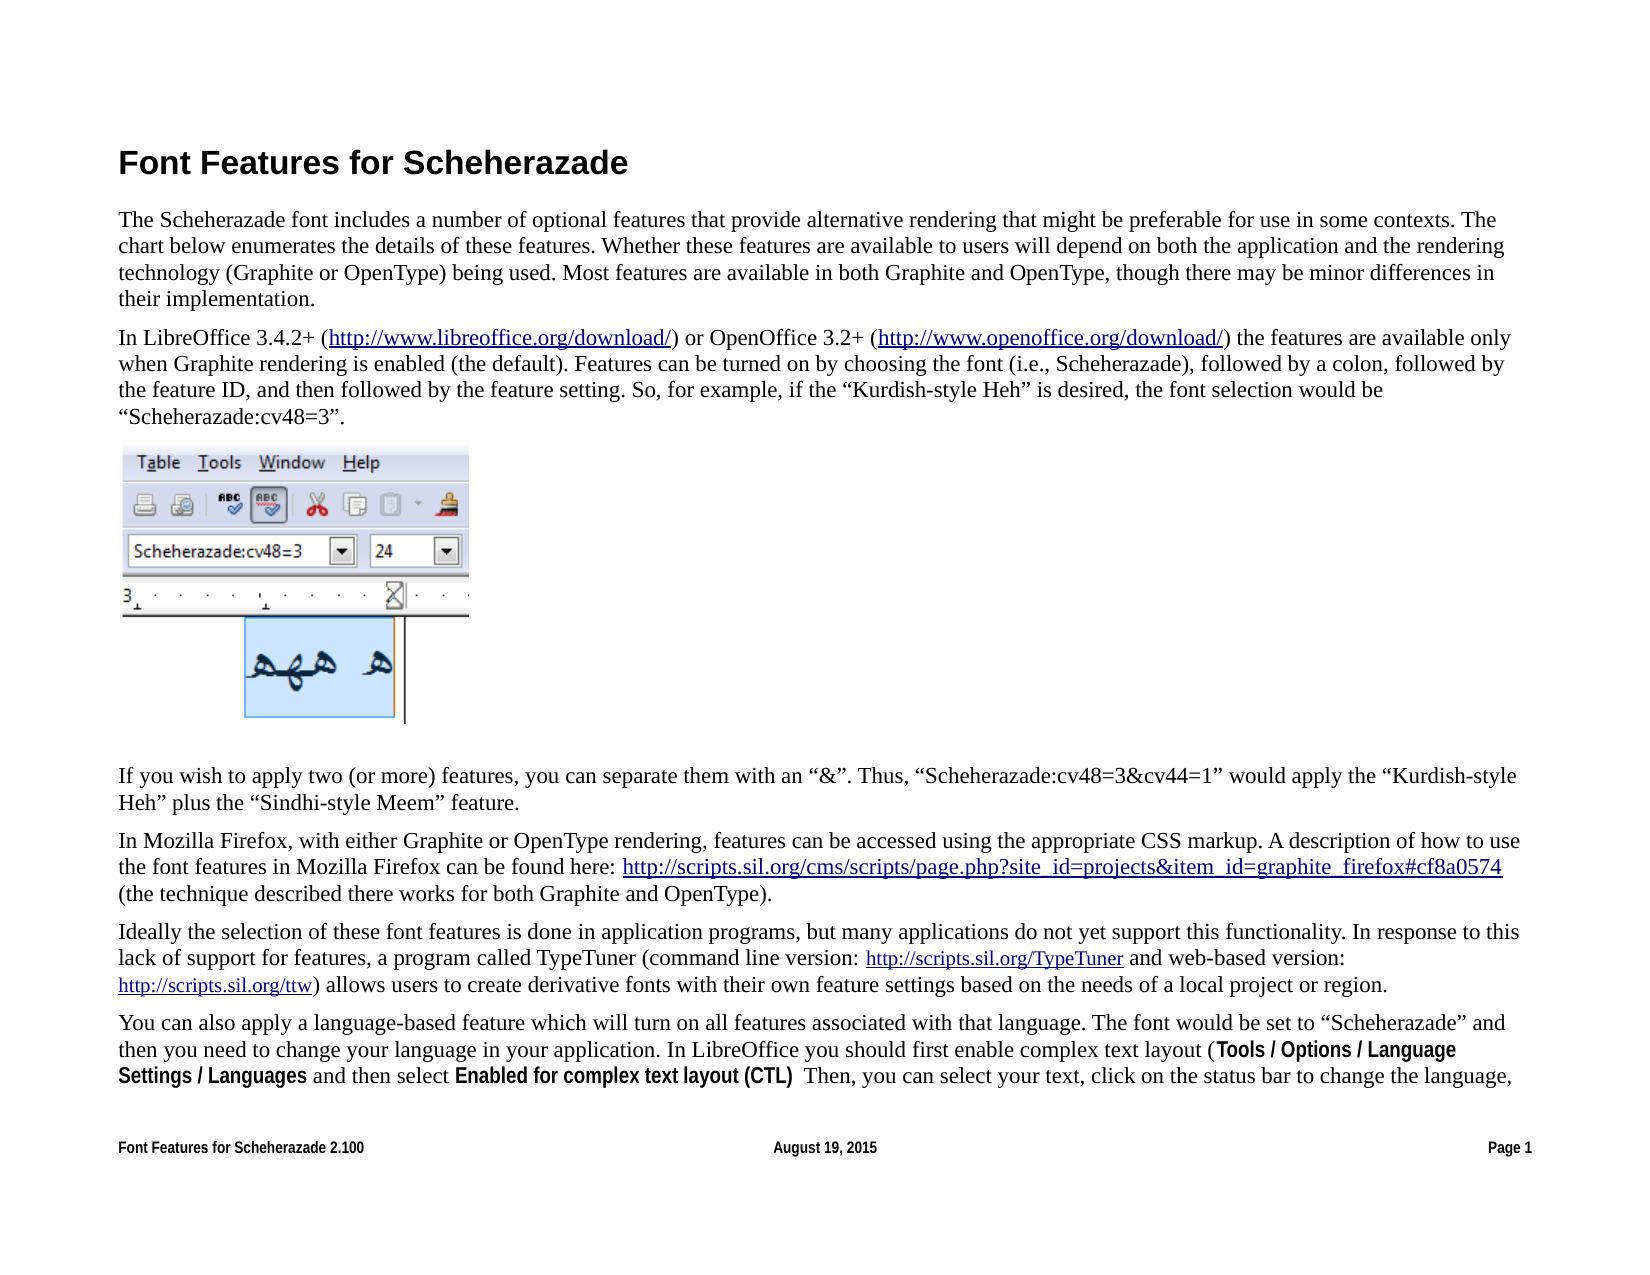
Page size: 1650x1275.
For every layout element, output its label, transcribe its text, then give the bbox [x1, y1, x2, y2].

text If you wish to apply two (or more) features, you can separate them with an “&”. Thus, “Scheherazade:cv48=3&cv44=1” would apply the “Kurdish-style Heh” plus the “Sindhi-style Meem” feature. [118, 762, 1532, 815]
text Ideally the selection of these font features is done in application programs, but many applications do not yet support this functionality. In response to this lack of support for features, a program called TypeTuner (command line version: http://scripts.sil.org/TypeTuner and web-based version: http://scripts.sil.org/ttw) allows users to create derivative fonts with their own feature settings based on the needs of a local project or region. [118, 918, 1532, 997]
text In Mozilla Firefox, with either Graphite or OpenType rendering, features can be accessed using the appropriate CSS markup. A description of how to use the font features in Mozilla Firefox can be found here: http://scripts.sil.org/cms/scripts/page.php?site_id=projects&item_id=graphite_firefox#cf8a0574 (the technique described there works for both Graphite and OpenType). [118, 827, 1532, 906]
text The Scheherazade font includes a number of optional features that provide alternative rendering that might be preferable for use in some contexts. The chart below enumerates the details of these features. Whether these features are available to users will depend on both the application and the rendering technology (Graphite or OpenType) being used. Most features are available in both Graphite and OpenType, though there may be minor differences in their implementation. [118, 206, 1532, 312]
subtitle Font Features for Scheherazade [118, 143, 1532, 182]
picture [122, 445, 469, 724]
text You can also apply a language-based feature which will turn on all features associated with that language. The font would be set to “Scheherazade” and then you need to change your language in your application. In LibreOffice you should first enable complex text layout (Tools / Options / Language Settings / Languages and then select Enabled for complex text layout (CTL) Then, you can select your text, click on the status bar to change the language, [118, 1009, 1532, 1088]
text In LibreOffice 3.4.2+ (http://www.libreoffice.org/download/) or OpenOffice 3.2+ (http://www.openoffice.org/download/) the features are available only when Graphite rendering is enabled (the default). Features can be turned on by choosing the font (i.e., Scheherazade), followed by a colon, followed by the feature ID, and then followed by the feature setting. So, for example, if the “Kurdish-style Heh” is desired, the font selection would be “Scheherazade:cv48=3”. [118, 324, 1532, 429]
